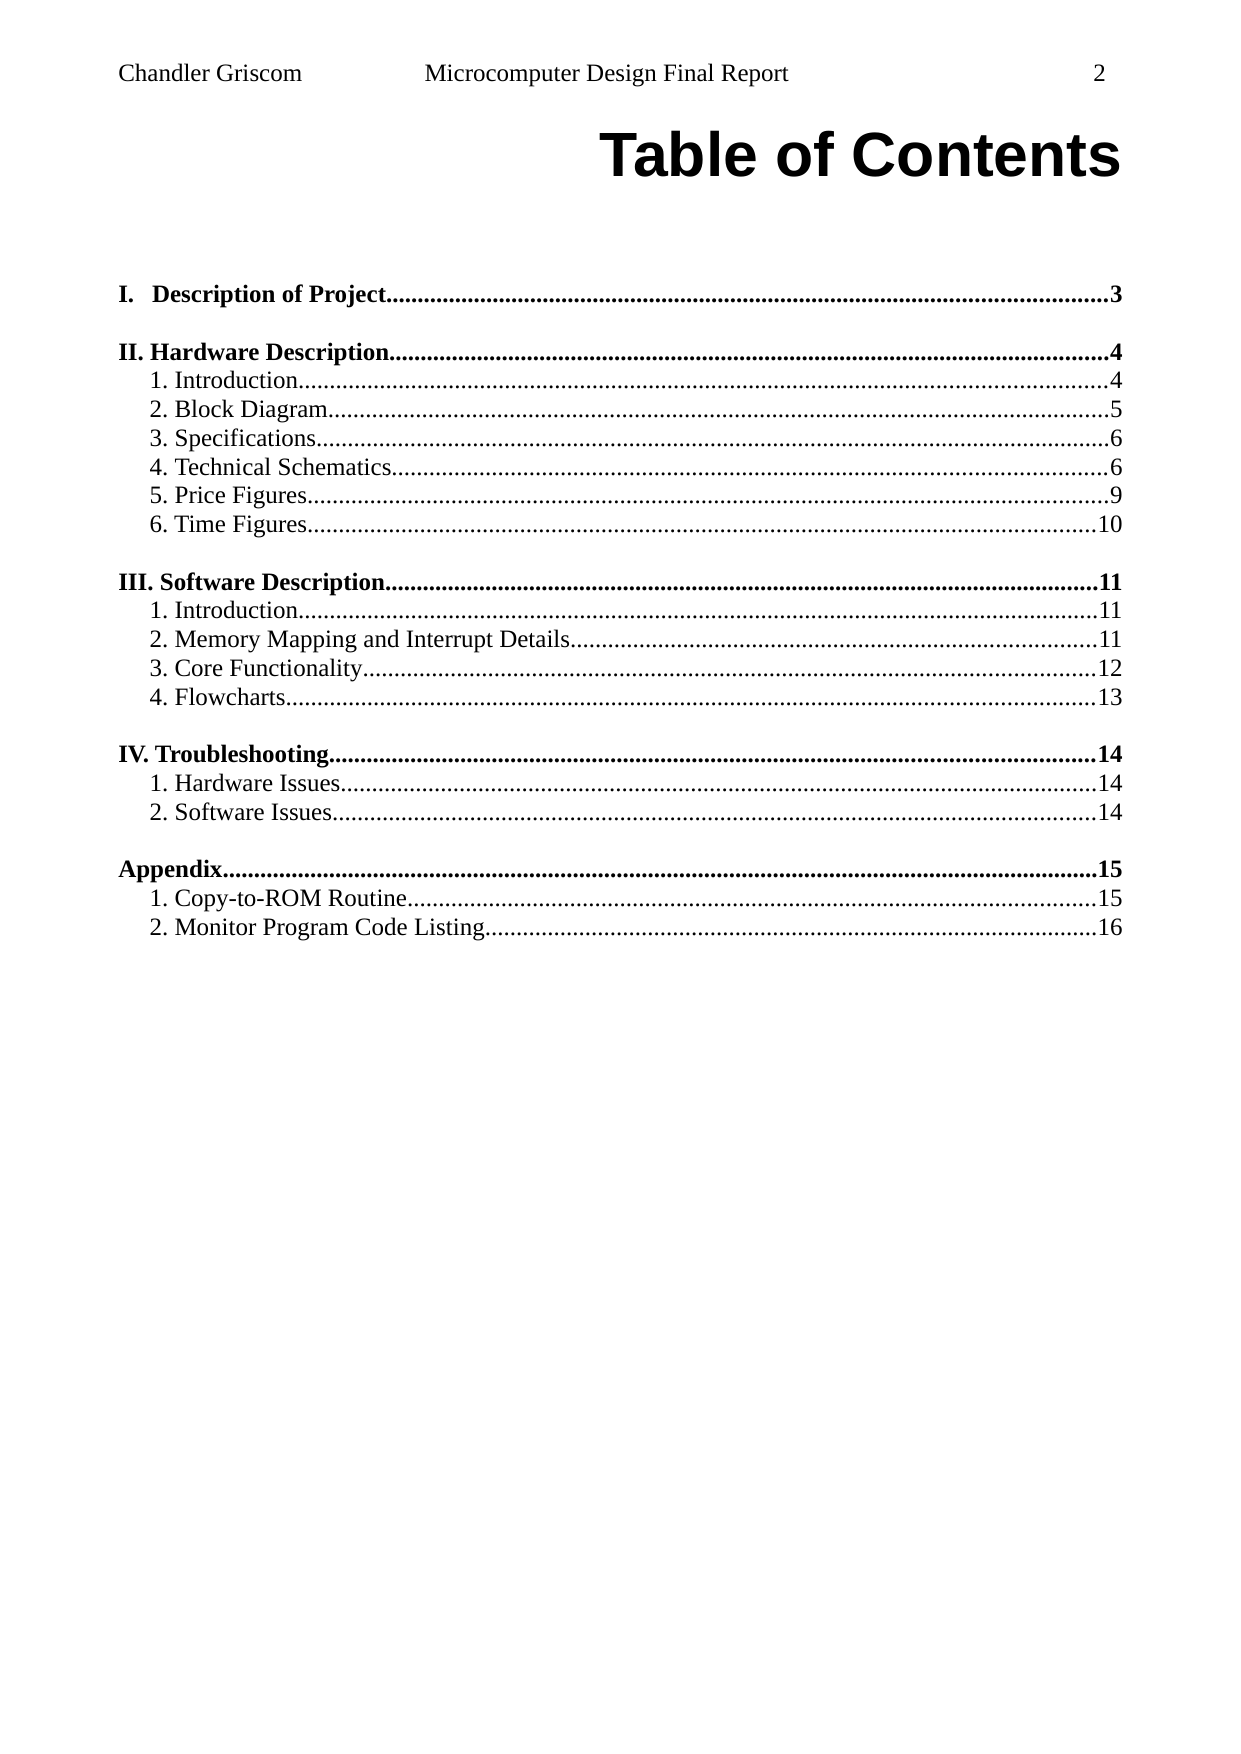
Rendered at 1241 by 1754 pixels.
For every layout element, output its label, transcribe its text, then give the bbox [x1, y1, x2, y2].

text 4. Technical Schematics 6 [118, 452, 1122, 481]
text 3. Specifications 6 [118, 423, 1122, 452]
text 6. Time Figures 10 [118, 509, 1122, 538]
text 2. Monitor Program Code Listing 16 [118, 912, 1122, 941]
text Appendix 15 [118, 854, 1122, 883]
text 2. Block Diagram 5 [118, 394, 1122, 423]
text 5. Price Figures 9 [118, 481, 1122, 509]
text 3. Core Functionality 12 [118, 653, 1122, 682]
text 2. Memory Mapping and Interrupt Details 11 [118, 624, 1122, 653]
text IV. Troubleshooting 14 [118, 739, 1122, 768]
text 2. Software Issues 14 [118, 797, 1122, 826]
text 1. Copy-to-ROM Routine 15 [118, 883, 1122, 912]
text III. Software Description 11 [118, 567, 1122, 596]
text II. Hardware Description 4 [118, 337, 1122, 366]
text 4. Flowcharts 13 [118, 682, 1122, 711]
text I. Description of Project 3 [118, 279, 1122, 308]
text Table of Contents [118, 117, 1122, 189]
text 1. Hardware Issues 14 [118, 768, 1122, 797]
text 1. Introduction 11 [118, 596, 1122, 624]
text 1. Introduction 4 [118, 366, 1122, 394]
